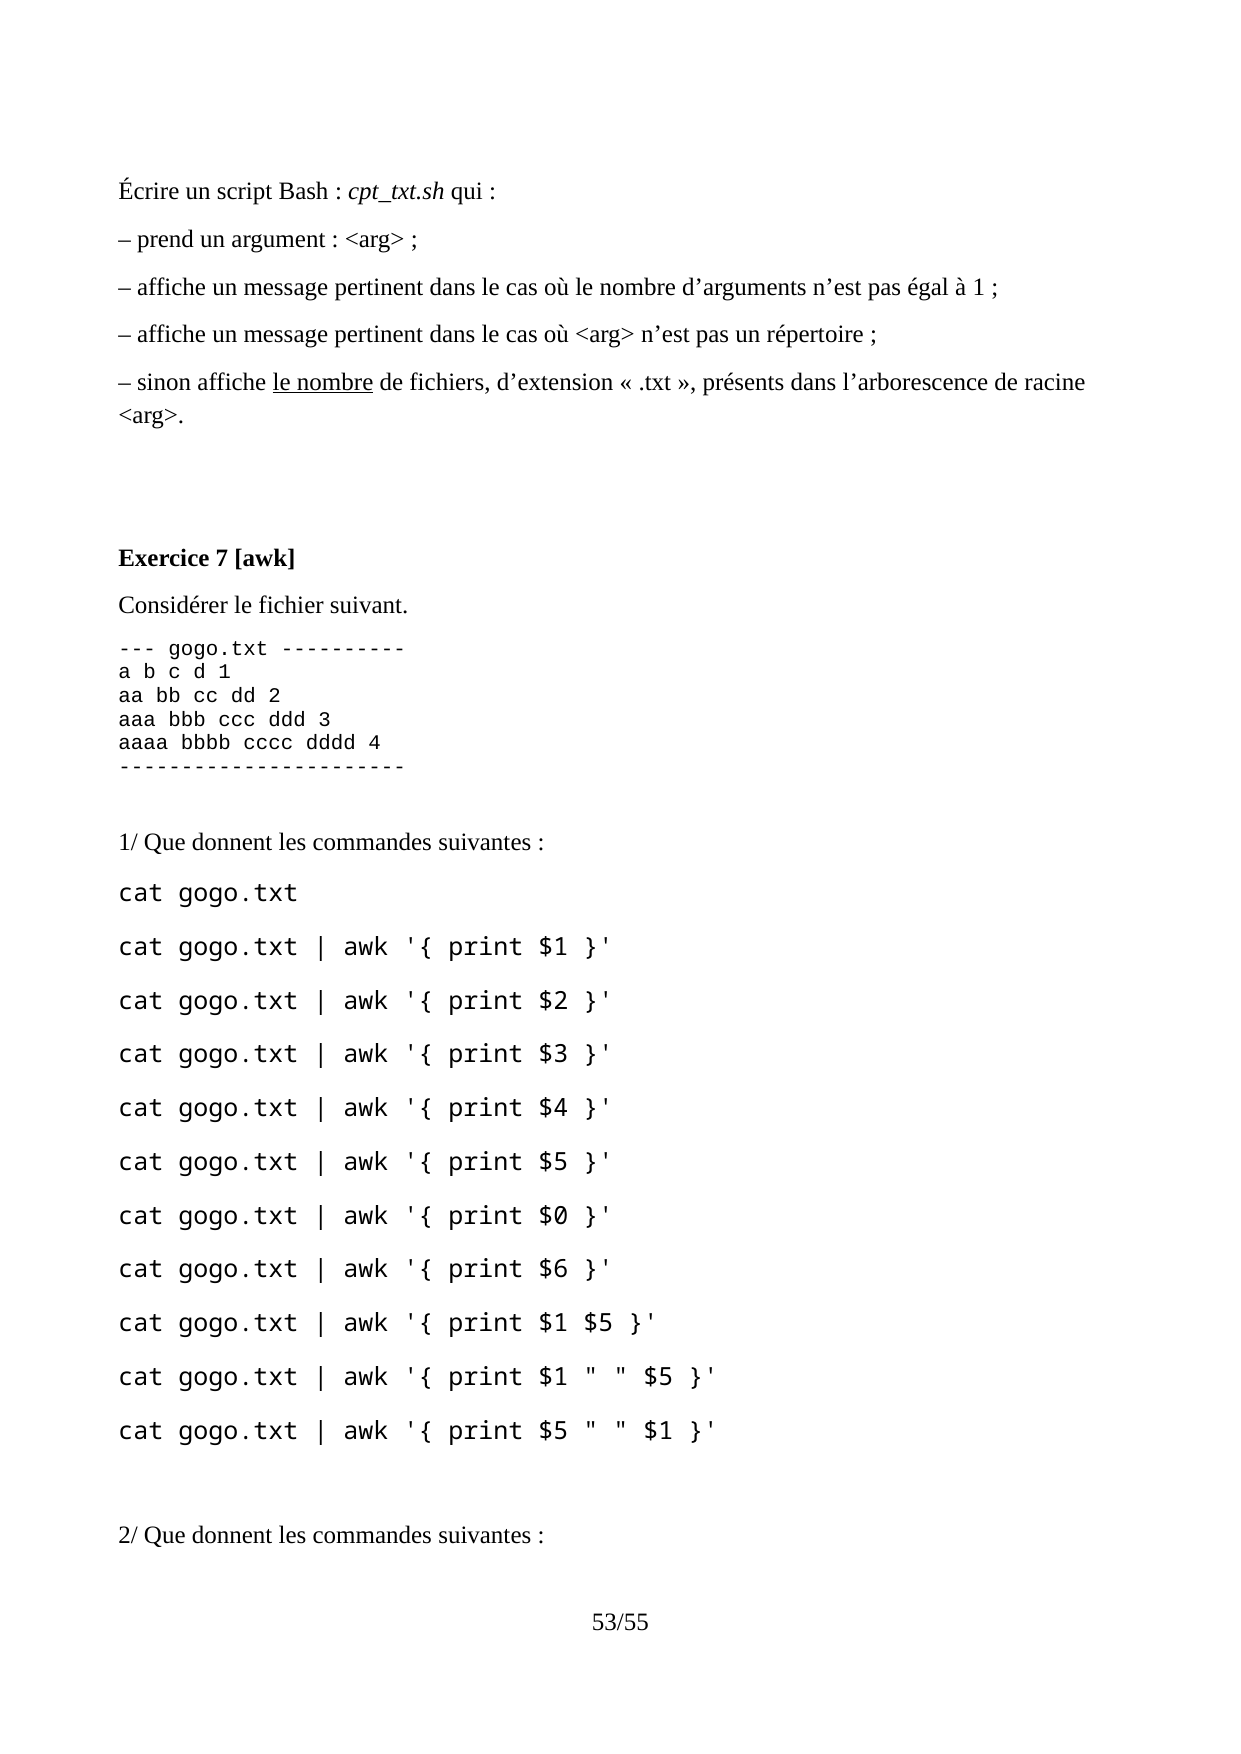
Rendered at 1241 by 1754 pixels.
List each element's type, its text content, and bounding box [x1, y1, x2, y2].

text – affiche un message pertinent dans le cas où <arg> n’est pas un répertoire ; [118, 319, 1122, 348]
text cat gogo.txt | awk '{ print $4 }' [118, 1090, 1122, 1124]
text cat gogo.txt | awk '{ print $1 " " $5 }' [118, 1359, 1122, 1393]
text cat gogo.txt | awk '{ print $3 }' [118, 1036, 1122, 1070]
text – prend un argument : <arg> ; [118, 224, 1122, 253]
text Considérer le fichier suivant. [118, 590, 1122, 619]
text Écrire un script Bash : cpt_txt.sh qui : [118, 176, 1122, 205]
text cat gogo.txt | awk '{ print $1 }' [118, 929, 1122, 963]
text – affiche un message pertinent dans le cas où le nombre d’arguments n’est pas égal à 1 ; [118, 272, 1122, 300]
text cat gogo.txt | awk '{ print $5 }' [118, 1144, 1122, 1178]
text cat gogo.txt | awk '{ print $5 " " $1 }' [118, 1412, 1122, 1446]
text cat gogo.txt | awk '{ print $0 }' [118, 1197, 1122, 1231]
text Exercice 7 [awk] [118, 543, 1122, 571]
text cat gogo.txt | awk '{ print $6 }' [118, 1251, 1122, 1285]
text cat gogo.txt | awk '{ print $2 }' [118, 982, 1122, 1016]
text aa bb cc dd 2 [118, 685, 1122, 709]
text aaaa bbbb cccc dddd 4 [118, 732, 1122, 756]
text cat gogo.txt [118, 875, 1122, 909]
text aaa bbb ccc ddd 3 [118, 709, 1122, 732]
text ----------------------- [118, 756, 1122, 780]
text cat gogo.txt | awk '{ print $1 $5 }' [118, 1305, 1122, 1339]
text a b c d 1 [118, 661, 1122, 685]
text 2/ Que donnent les commandes suivantes : [118, 1520, 1122, 1549]
text 1/ Que donnent les commandes suivantes : [118, 827, 1122, 856]
text --- gogo.txt ---------- [118, 638, 1122, 661]
text – sinon affiche le nombre de fichiers, d’extension « .txt », présents dans l’arborescence de racine <arg>. [118, 367, 1122, 428]
